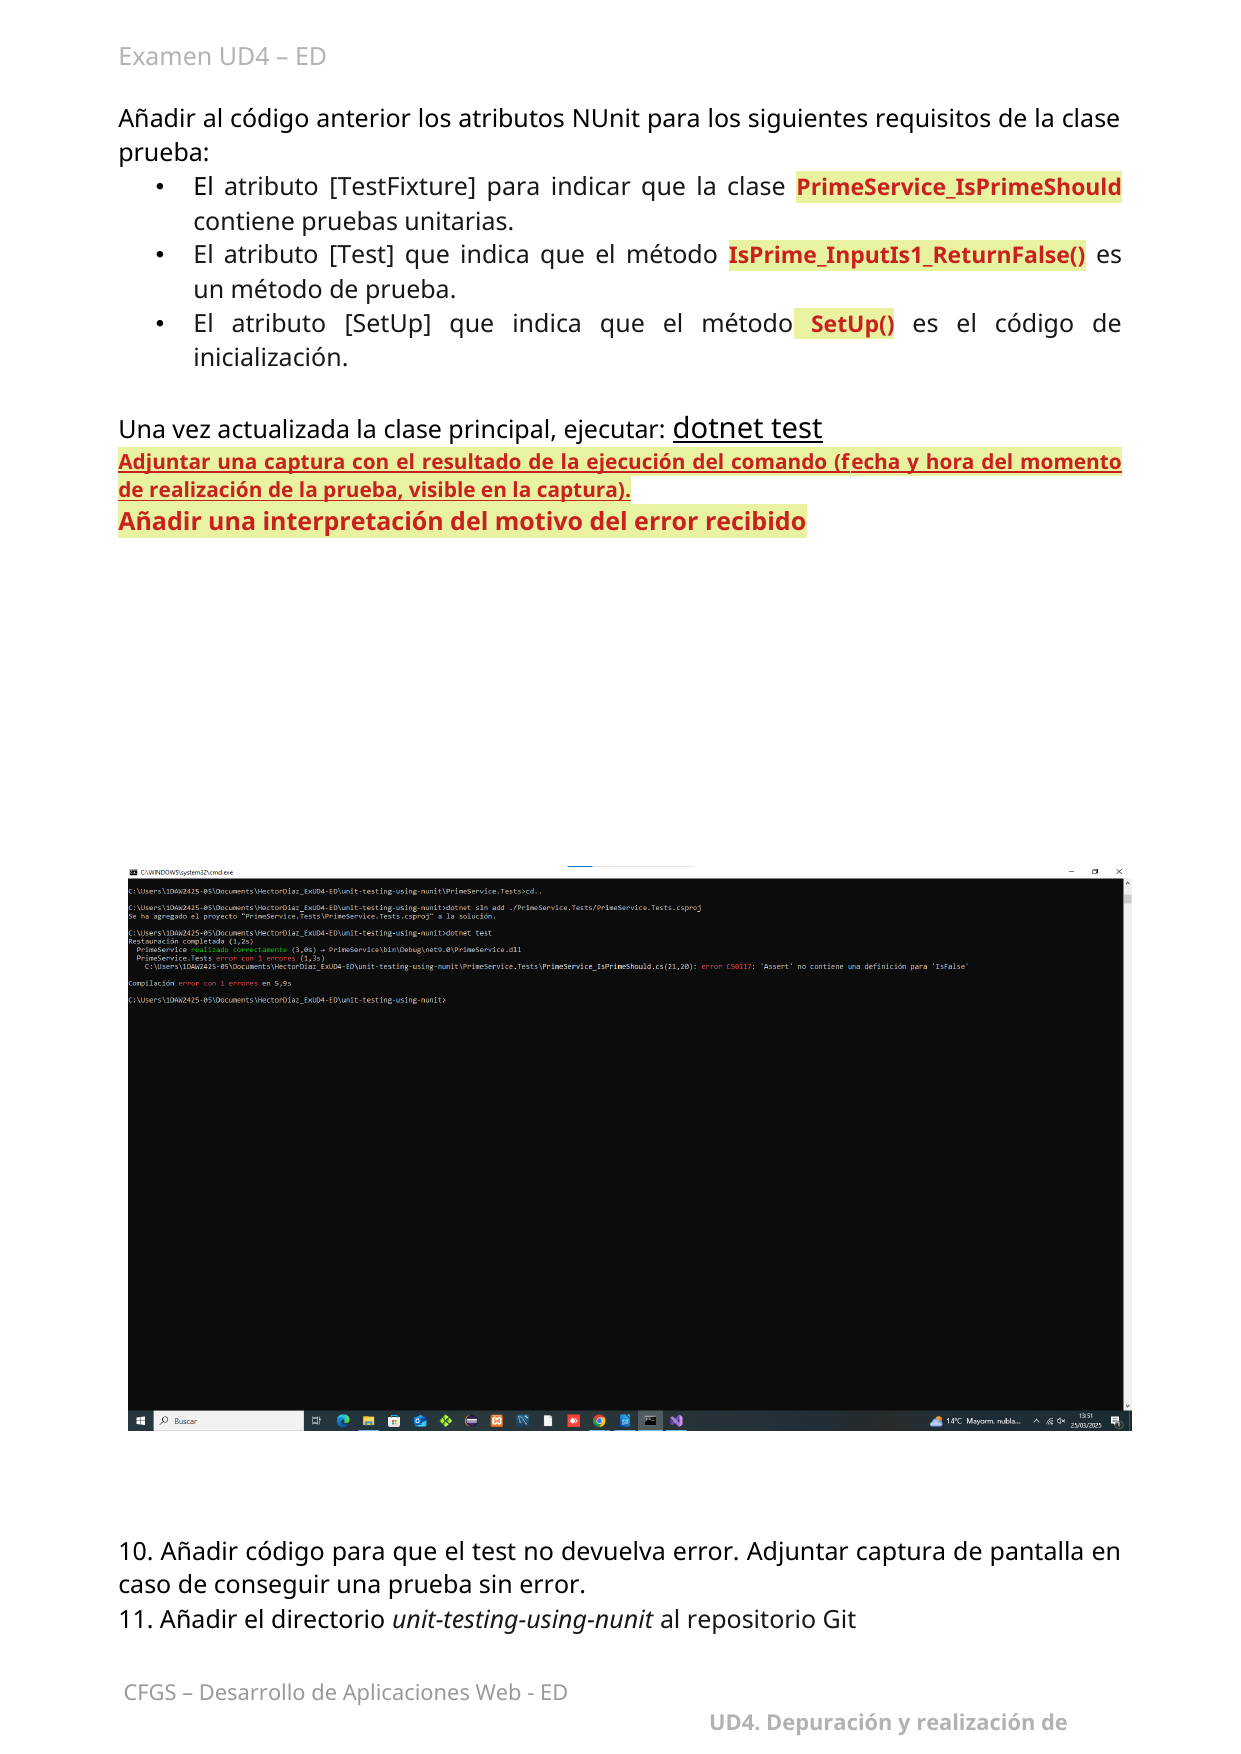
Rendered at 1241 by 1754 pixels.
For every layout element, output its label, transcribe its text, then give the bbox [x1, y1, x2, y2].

text 11. Añadir el directorio unit-testing-using-nunit al repositorio Git [118, 1601, 1122, 1635]
text 10. Añadir código para que el test no devuelva error. Adjuntar captura de pantalla en caso de conseguir una prueba sin error. [118, 1533, 1122, 1601]
text Añadir al código anterior los atributos NUnit para los siguientes requisitos de la clase prueba: [118, 101, 1122, 169]
list El atributo [SetUp] que indica que el método SetUp() es el código de inicialización. [156, 305, 1122, 373]
text Añadir una interpretación del motivo del error recibido [118, 504, 1122, 538]
text Una vez actualizada la clase principal, ejecutar: dotnet test [118, 407, 1122, 447]
picture [128, 866, 1132, 1431]
list El atributo [TestFixture] para indicar que la clase PrimeService_IsPrimeShould contiene pruebas unitarias. [156, 169, 1122, 237]
text Adjuntar una captura con el resultado de la ejecución del comando (fecha y hora del momento de realización de la prueba, visible en la captura). [118, 447, 1122, 504]
list El atributo [Test] que indica que el método IsPrime_InputIs1_ReturnFalse() es un método de prueba. [156, 237, 1122, 305]
